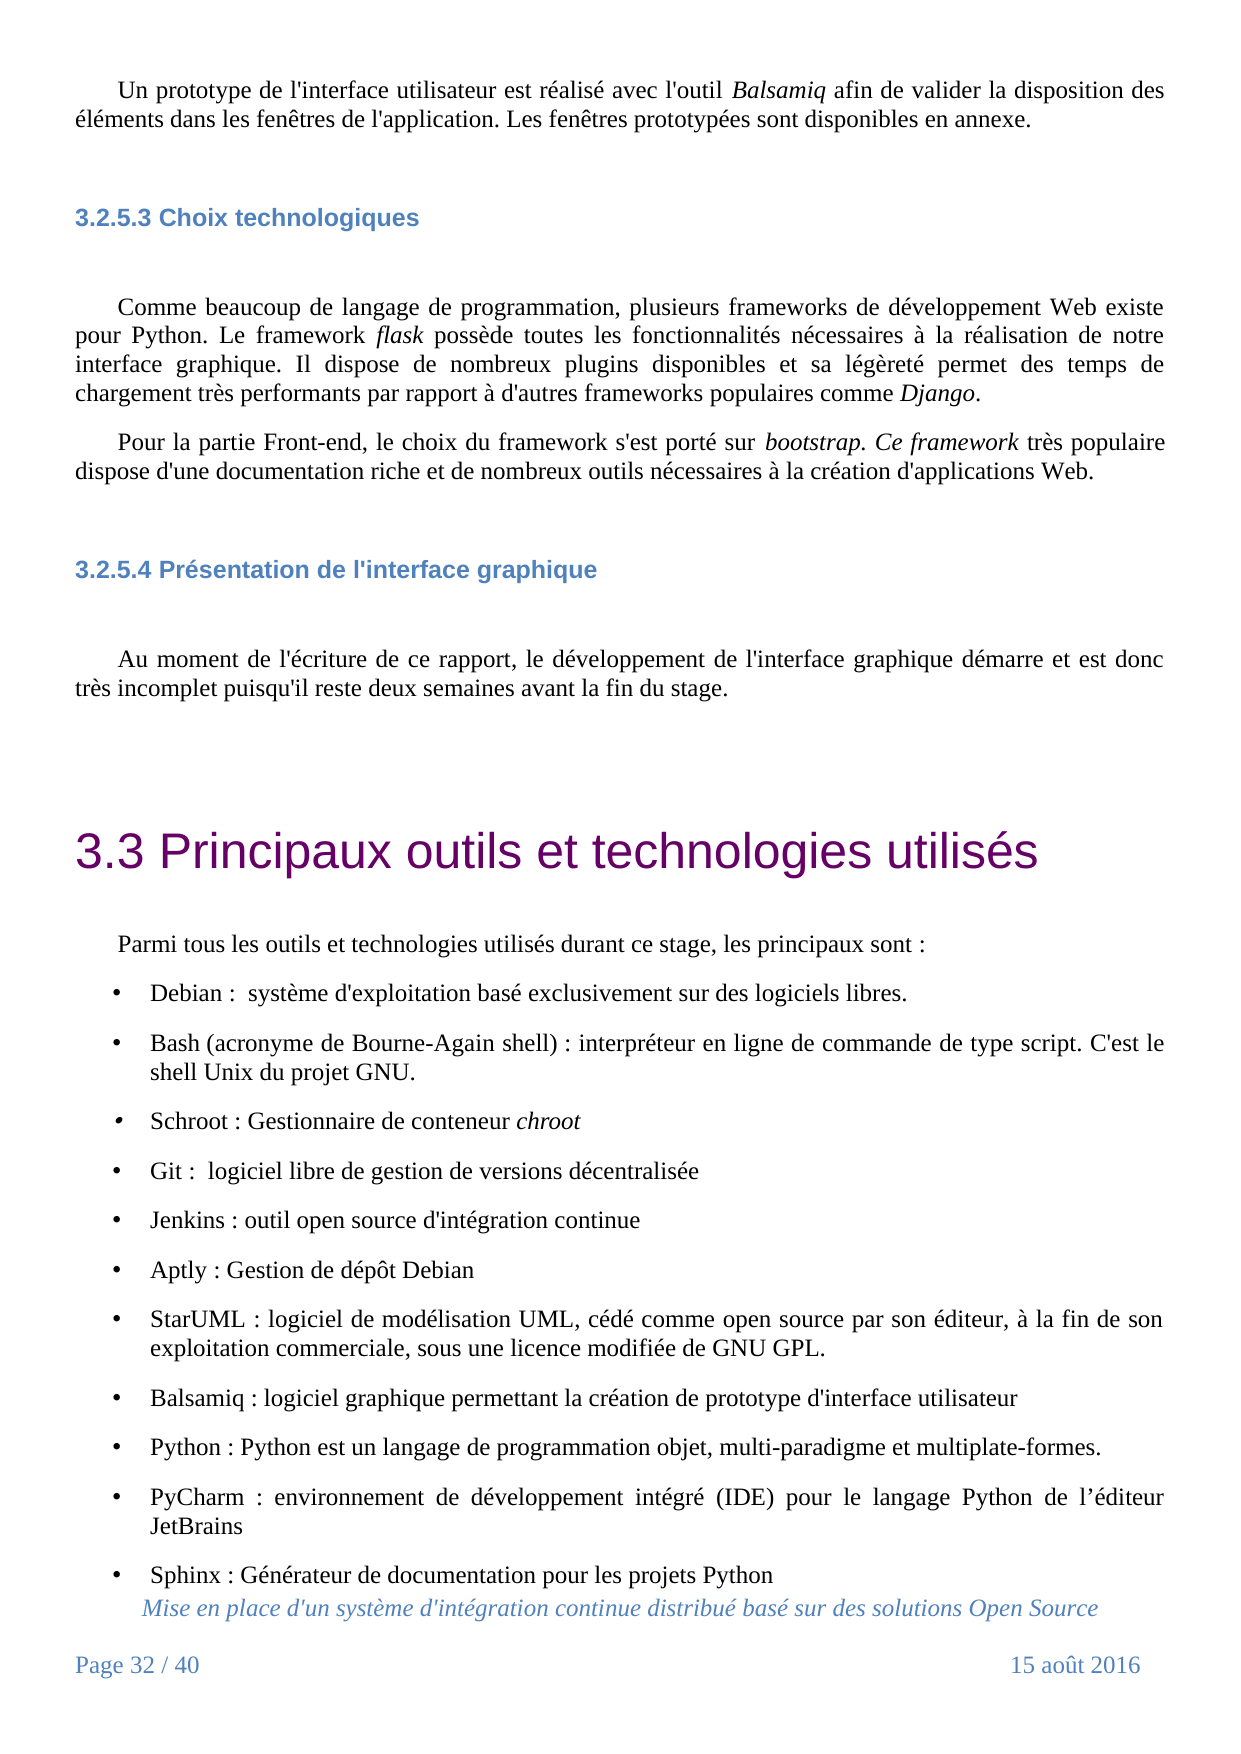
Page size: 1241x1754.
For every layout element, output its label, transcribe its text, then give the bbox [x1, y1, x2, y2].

list Jenkins : outil open source d'intégration continue [112, 1205, 1165, 1234]
subtitle Principaux outils et technologies utilisés [75, 822, 1165, 879]
list Schroot : Gestionnaire de conteneur chroot [112, 1106, 1165, 1135]
list Balsamiq : logiciel graphique permettant la création de prototype d'interface utilisateur [112, 1383, 1165, 1412]
list Sphinx : Générateur de documentation pour les projets Python [112, 1560, 1165, 1589]
list StarUML : logiciel de modélisation UML, cédé comme open source par son éditeur, à la fin de son exploitation commerciale, sous une licence modifiée de GNU GPL. [112, 1304, 1165, 1362]
list PyCharm : environnement de développement intégré (IDE) pour le langage Python de l’éditeur JetBrains [112, 1482, 1165, 1539]
text Au moment de l'écriture de ce rapport, le développement de l'interface graphique démarre et est donc très incomplet puisqu'il reste deux semaines avant la fin du stage. [75, 644, 1165, 702]
list Aptly : Gestion de dépôt Debian [112, 1255, 1165, 1284]
subtitle Présentation de l'interface graphique [75, 555, 1165, 584]
text Un prototype de l'interface utilisateur est réalisé avec l'outil Balsamiq afin de valider la disposition des éléments dans les fenêtres de l'application. Les fenêtres prototypées sont disponibles en annexe. [75, 75, 1165, 132]
list Bash (acronyme de Bourne-Again shell) : interpréteur en ligne de commande de type script. C'est le shell Unix du projet GNU. [112, 1028, 1165, 1085]
text Parmi tous les outils et technologies utilisés durant ce stage, les principaux sont : [75, 929, 1165, 957]
list Debian : système d'exploitation basé exclusivement sur des logiciels libres. [112, 978, 1165, 1007]
text Pour la partie Front-end, le choix du framework s'est porté sur bootstrap. Ce framework très populaire dispose d'une documentation riche et de nombreux outils nécessaires à la création d'applications Web. [75, 427, 1165, 485]
list Git : logiciel libre de gestion de versions décentralisée [112, 1156, 1165, 1184]
subtitle Choix technologiques [75, 203, 1165, 232]
list Python : Python est un langage de programmation objet, multi-paradigme et multiplate-formes. [112, 1432, 1165, 1461]
text Comme beaucoup de langage de programmation, plusieurs frameworks de développement Web existe pour Python. Le framework flask possède toutes les fonctionnalités nécessaires à la réalisation de notre interface graphique. Il dispose de nombreux plugins disponibles et sa légèreté permet des temps de chargement très performants par rapport à d'autres frameworks populaires comme Django. [75, 292, 1165, 407]
